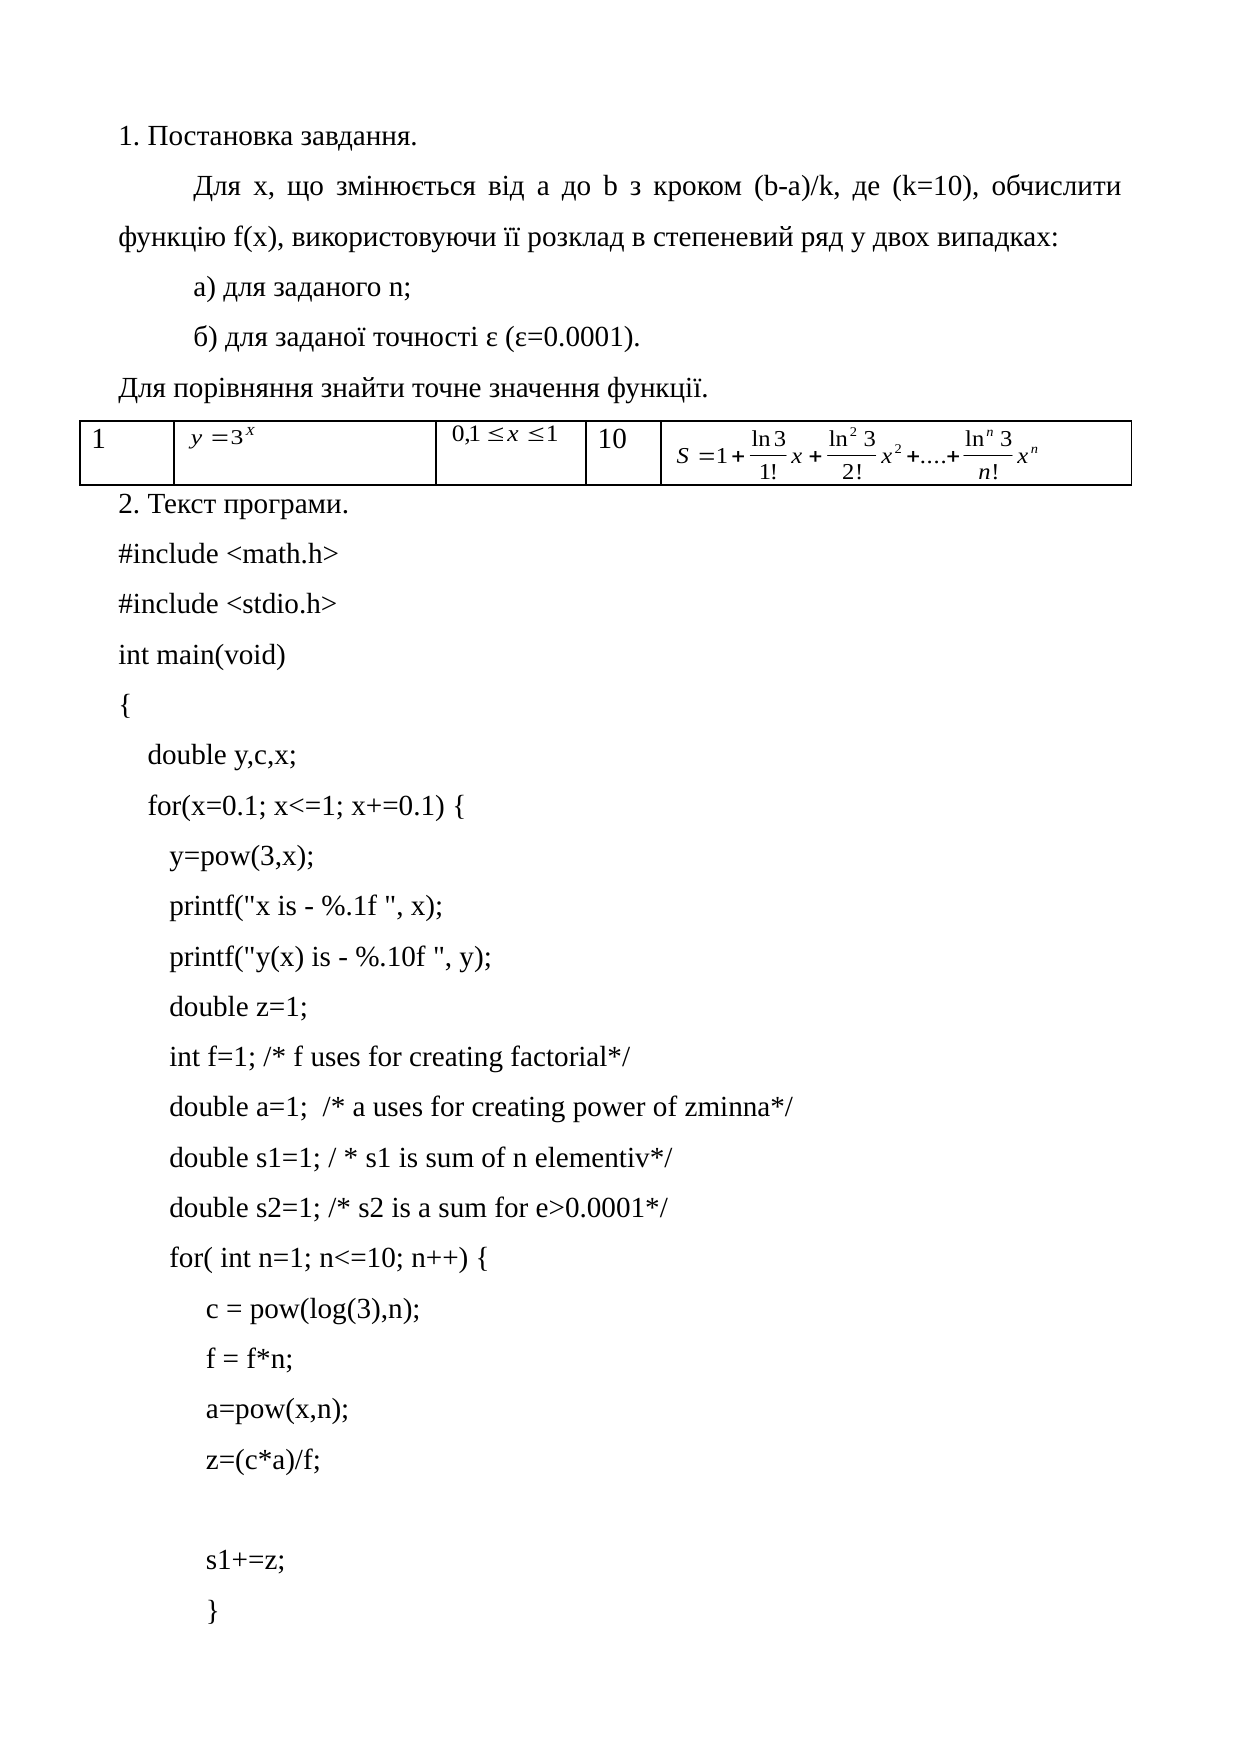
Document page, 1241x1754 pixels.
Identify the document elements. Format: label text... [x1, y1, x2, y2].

text for( int n=1; n<=10; n++) { [118, 1241, 1122, 1274]
text y=pow(3,x); [118, 838, 1122, 872]
text double y,c,x; [118, 737, 1122, 771]
text double s2=1; /* s2 is a sum for e>0.0001*/ [118, 1190, 1122, 1224]
text double a=1; /* a uses for creating power of zminna*/ [118, 1089, 1122, 1123]
table_header [437, 422, 585, 484]
table_header 10 [587, 422, 660, 484]
text 2. Текст програми. [118, 486, 1122, 519]
text double s1=1; / * s1 is sum of n elementiv*/ [118, 1140, 1122, 1173]
text б) для заданої точності ε (ε=0.0001). [118, 319, 1122, 353]
text } [118, 1593, 1122, 1626]
table_header [662, 422, 1131, 484]
text Для х, що змінюється від a до b з кроком (b-a)/k, де (k=10), обчислити функцію f(x), використовуючи її розклад в степеневий ряд у двох випадках: [118, 168, 1122, 252]
table_header [175, 422, 435, 484]
text а) для заданого n; [118, 269, 1122, 303]
text #include <math.h> [118, 536, 1122, 570]
text printf("x is - %.1f ", x); [118, 888, 1122, 922]
text #include <stdio.h> [118, 586, 1122, 620]
text printf("y(x) is - %.10f ", y); [118, 939, 1122, 972]
text a=pow(x,n); [118, 1391, 1122, 1425]
text f = f*n; [118, 1341, 1122, 1375]
text { [118, 687, 1122, 721]
text s1+=z; [118, 1542, 1122, 1576]
text int main(void) [118, 637, 1122, 670]
text z=(c*a)/f; [118, 1442, 1122, 1475]
text for(x=0.1; x<=1; x+=0.1) { [118, 788, 1122, 821]
text Для порівняння знайти точне значення функції. [118, 370, 1122, 403]
text c = pow(log(3),n); [118, 1291, 1122, 1324]
text int f=1; /* f uses for creating factorial*/ [118, 1039, 1122, 1073]
text 1. Постановка завдання. [118, 118, 1122, 152]
text double z=1; [118, 989, 1122, 1022]
table_header 1 [81, 422, 173, 484]
